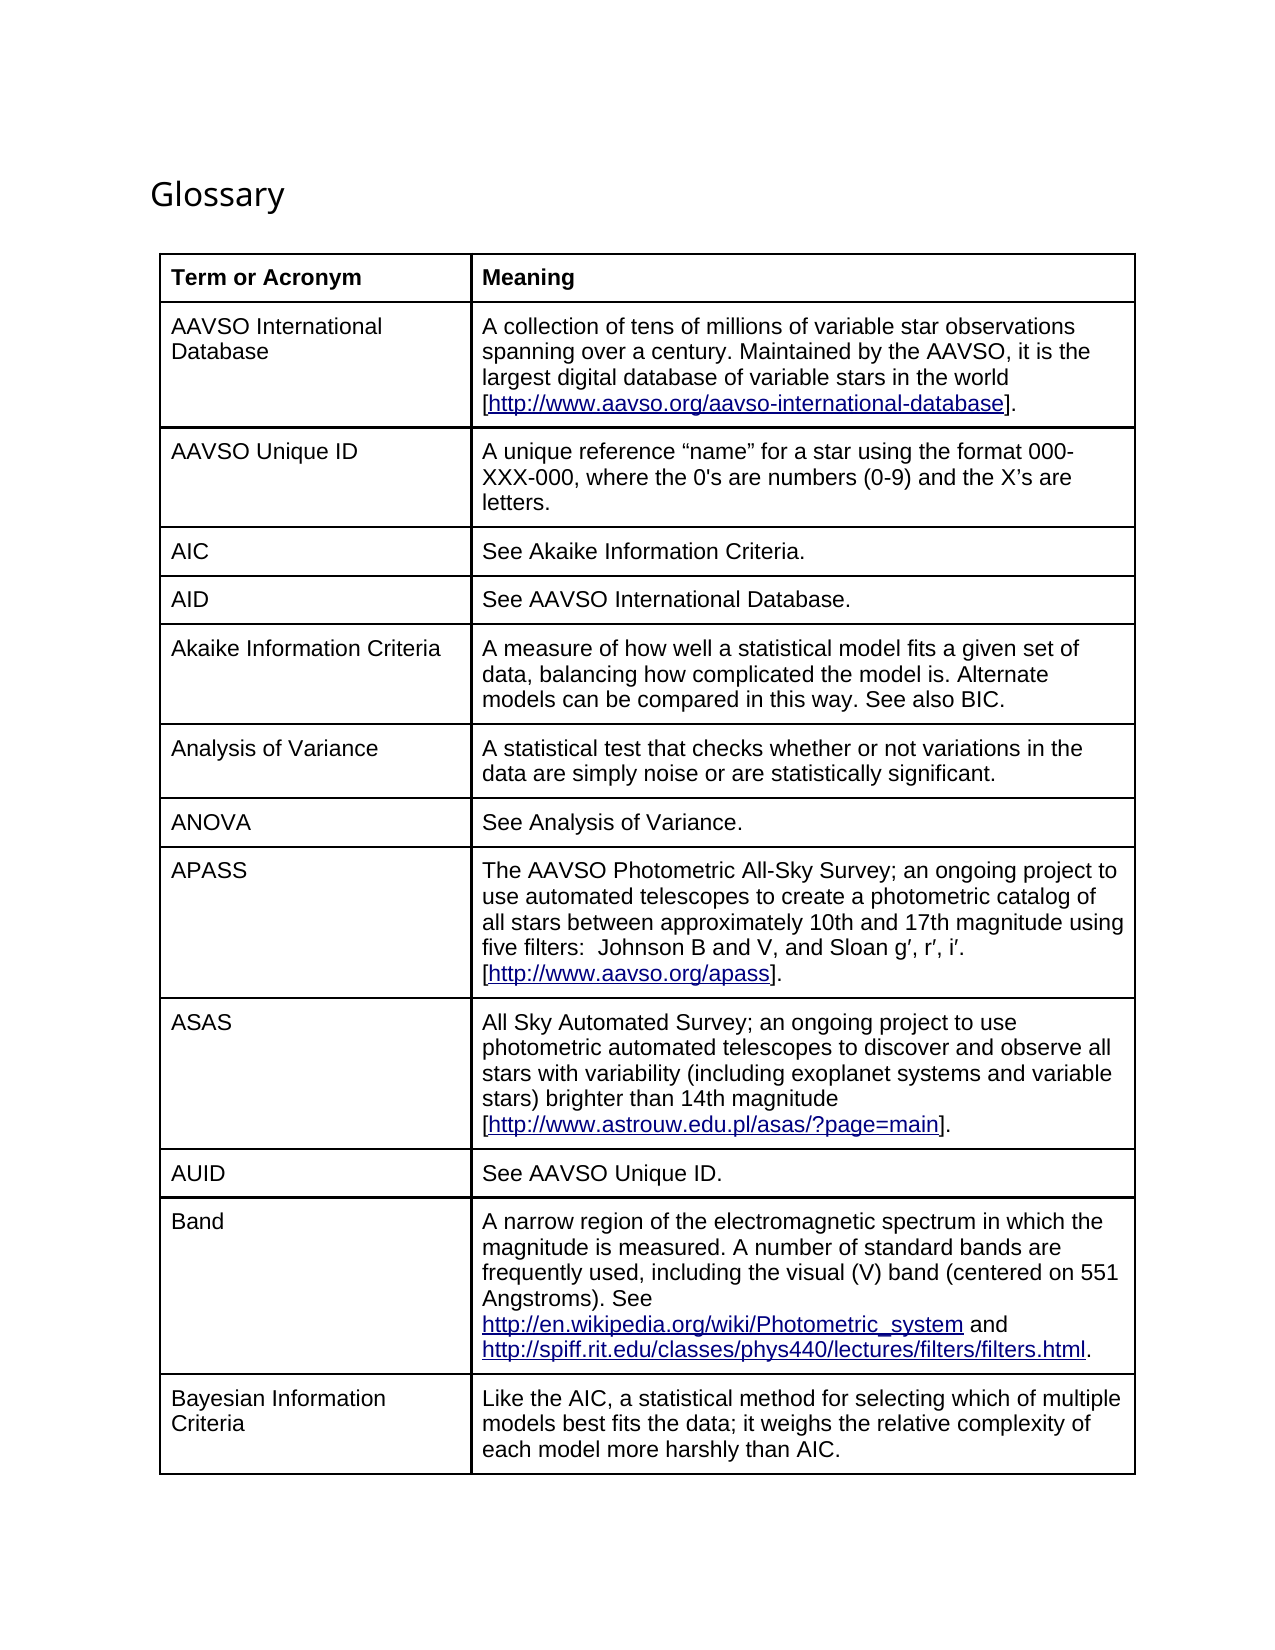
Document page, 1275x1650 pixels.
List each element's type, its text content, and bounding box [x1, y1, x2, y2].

subtitle Glossary [150, 171, 1125, 216]
table_cell A narrow region of the electromagnetic spectrum in which the magnitude is measured. A number of standard bands are frequently used, including the visual (V) band (centered on 551 Angstroms). See http://en.wikipedia.org/wiki/Photometric_system and http://spiff.rit.edu/classes/phys440/lectures/filters/filters.html. [473, 1199, 1134, 1373]
table_cell See Analysis of Variance. [473, 799, 1134, 846]
table_cell A collection of tens of millions of variable star observations spanning over a century. Maintained by the AAVSO, it is the largest digital database of variable stars in the world [http://www.aavso.org/aavso-international-database]. [473, 303, 1134, 426]
table_cell See AAVSO Unique ID. [473, 1150, 1134, 1196]
table_cell AIC [161, 528, 470, 575]
table_cell ANOVA [161, 799, 470, 846]
table_cell See Akaike Information Criteria. [473, 528, 1134, 575]
table_cell Like the AIC, a statistical method for selecting which of multiple models best fits the data; it weighs the relative complexity of each model more harshly than AIC. [473, 1375, 1134, 1473]
table_cell Bayesian Information Criteria [161, 1375, 470, 1473]
table_cell All Sky Automated Survey; an ongoing project to use photometric automated telescopes to discover and observe all stars with variability (including exoplanet systems and variable stars) brighter than 14th magnitude [http://www.astrouw.edu.pl/asas/?page=main]. [473, 999, 1134, 1148]
table_cell AAVSO International Database [161, 303, 470, 426]
table_cell The AAVSO Photometric All-Sky Survey; an ongoing project to use automated telescopes to create a photometric catalog of all stars between approximately 10th and 17th magnitude using five filters: Johnson B and V, and Sloan g′, r′, i′. [http://www.aavso.org/apass]. [473, 848, 1134, 997]
table_cell AID [161, 577, 470, 623]
table_cell See AAVSO International Database. [473, 577, 1134, 623]
table_cell Band [161, 1199, 470, 1373]
table_cell A statistical test that checks whether or not variations in the data are simply noise or are statistically significant. [473, 725, 1134, 797]
table_cell APASS [161, 848, 470, 997]
table_cell AUID [161, 1150, 470, 1196]
table_header Meaning [473, 255, 1134, 301]
table_cell A measure of how well a statistical model fits a given set of data, balancing how complicated the model is. Alternate models can be compared in this way. See also BIC. [473, 625, 1134, 723]
table_cell Analysis of Variance [161, 725, 470, 797]
table_cell AAVSO Unique ID [161, 429, 470, 526]
table_cell Akaike Information Criteria [161, 625, 470, 723]
table_header Term or Acronym [161, 255, 470, 301]
table_cell A unique reference “name” for a star using the format 000-XXX-000, where the 0's are numbers (0-9) and the X’s are letters. [473, 429, 1134, 526]
table_cell ASAS [161, 999, 470, 1148]
